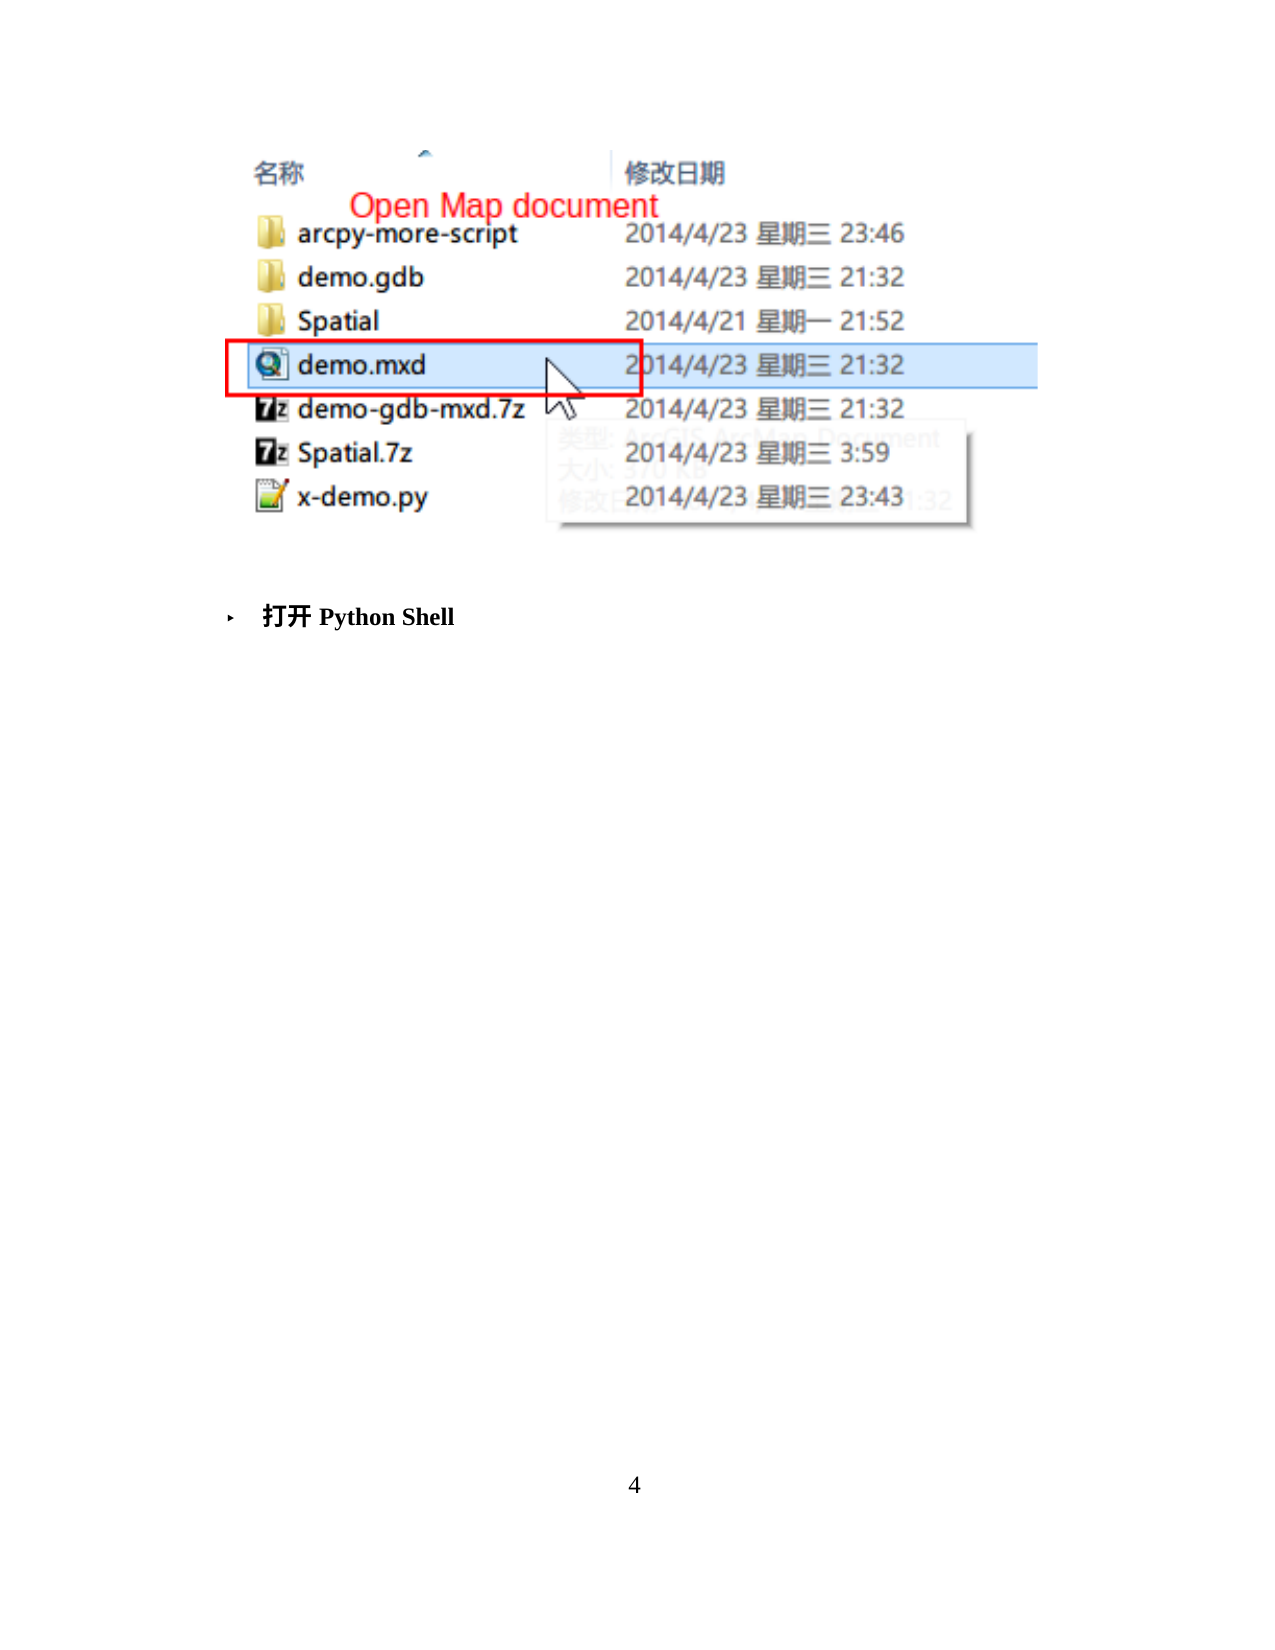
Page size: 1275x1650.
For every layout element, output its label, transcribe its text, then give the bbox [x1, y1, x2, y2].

picture [225, 150, 1038, 590]
list 打开 Python Shell [225, 598, 1125, 633]
